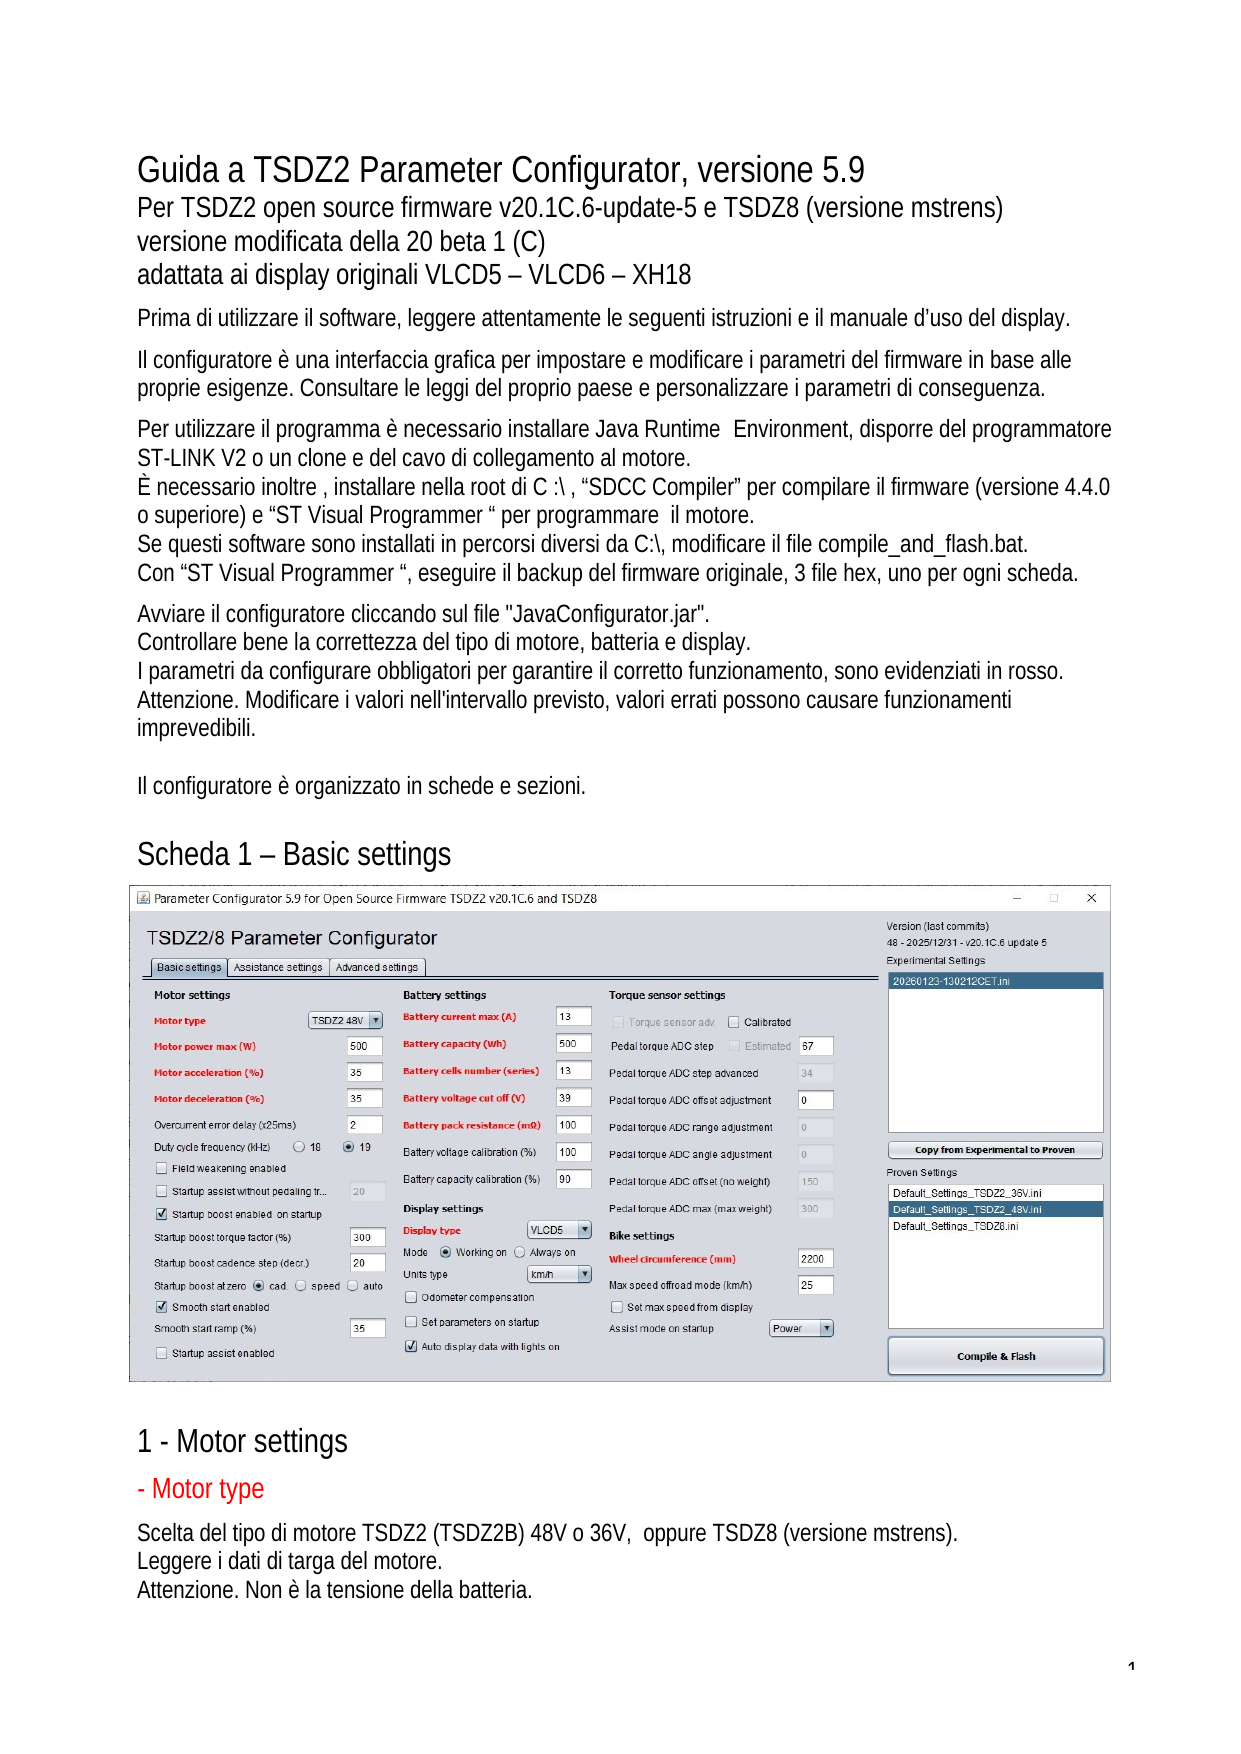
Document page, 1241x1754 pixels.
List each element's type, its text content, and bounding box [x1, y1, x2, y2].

text È necessario inoltre , installare nella root di C :\ , “SDCC Compiler” per compilare il firmware (versione 4.4.0 o superiore) e “ST Visual Programmer “ per programmare il motore. [137, 472, 1122, 529]
text I parametri da configurare obbligatori per garantire il corretto funzionamento, sono evidenziati in rosso. [137, 656, 1122, 685]
text adattata ai display originali VLCD5 – VLCD6 – XH18 [137, 257, 1122, 291]
text Con “ST Visual Programmer “, eseguire il backup del firmware originale, 3 file hex, uno per ogni scheda. [137, 558, 1122, 586]
text Scelta del tipo di motore TSDZ2 (TSDZ2B) 48V o 36V, oppure TSDZ8 (versione mstrens). [137, 1517, 1122, 1546]
text Leggere i dati di targa del motore. [137, 1546, 1122, 1575]
text Avviare il configuratore cliccando sul file "JavaConfigurator.jar". [137, 599, 1122, 627]
text Il configuratore è organizzato in schede e sezioni. [137, 771, 1122, 799]
text Il configuratore è una interfaccia grafica per impostare e modificare i parametri del firmware in base alle proprie esigenze. Consultare le leggi del proprio paese e personalizzare i parametri di conseguenza. [137, 344, 1122, 402]
text - Motor type [137, 1472, 1122, 1505]
text Attenzione. Modificare i valori nell'intervallo previsto, valori errati possono causare funzionamenti imprevedibili. [137, 685, 1122, 742]
text Attenzione. Non è la tensione della batteria. [137, 1575, 1122, 1603]
text Per TSDZ2 open source firmware v20.1C.6-update-5 e TSDZ8 (versione mstrens) [137, 191, 1122, 224]
text Prima di utilizzare il software, leggere attentamente le seguenti istruzioni e il manuale d’uso del display. [137, 303, 1122, 332]
text Controllare bene la correttezza del tipo di motore, batteria e display. [137, 627, 1122, 656]
text Scheda 1 – Basic settings [137, 835, 1122, 873]
text versione modificata della 20 beta 1 (C) [137, 224, 1122, 257]
subtitle Guida a TSDZ2 Parameter Configurator, versione 5.9 [137, 148, 1122, 191]
picture [131, 885, 1110, 1382]
text Se questi software sono installati in percorsi diversi da C:\, modificare il file compile_and_flash.bat. [137, 529, 1122, 558]
text 1 - Motor settings [137, 1421, 1122, 1459]
text Per utilizzare il programma è necessario installare Java Runtime Environment, disporre del programmatore ST-LINK V2 o un clone e del cavo di collegamento al motore. [137, 414, 1122, 472]
